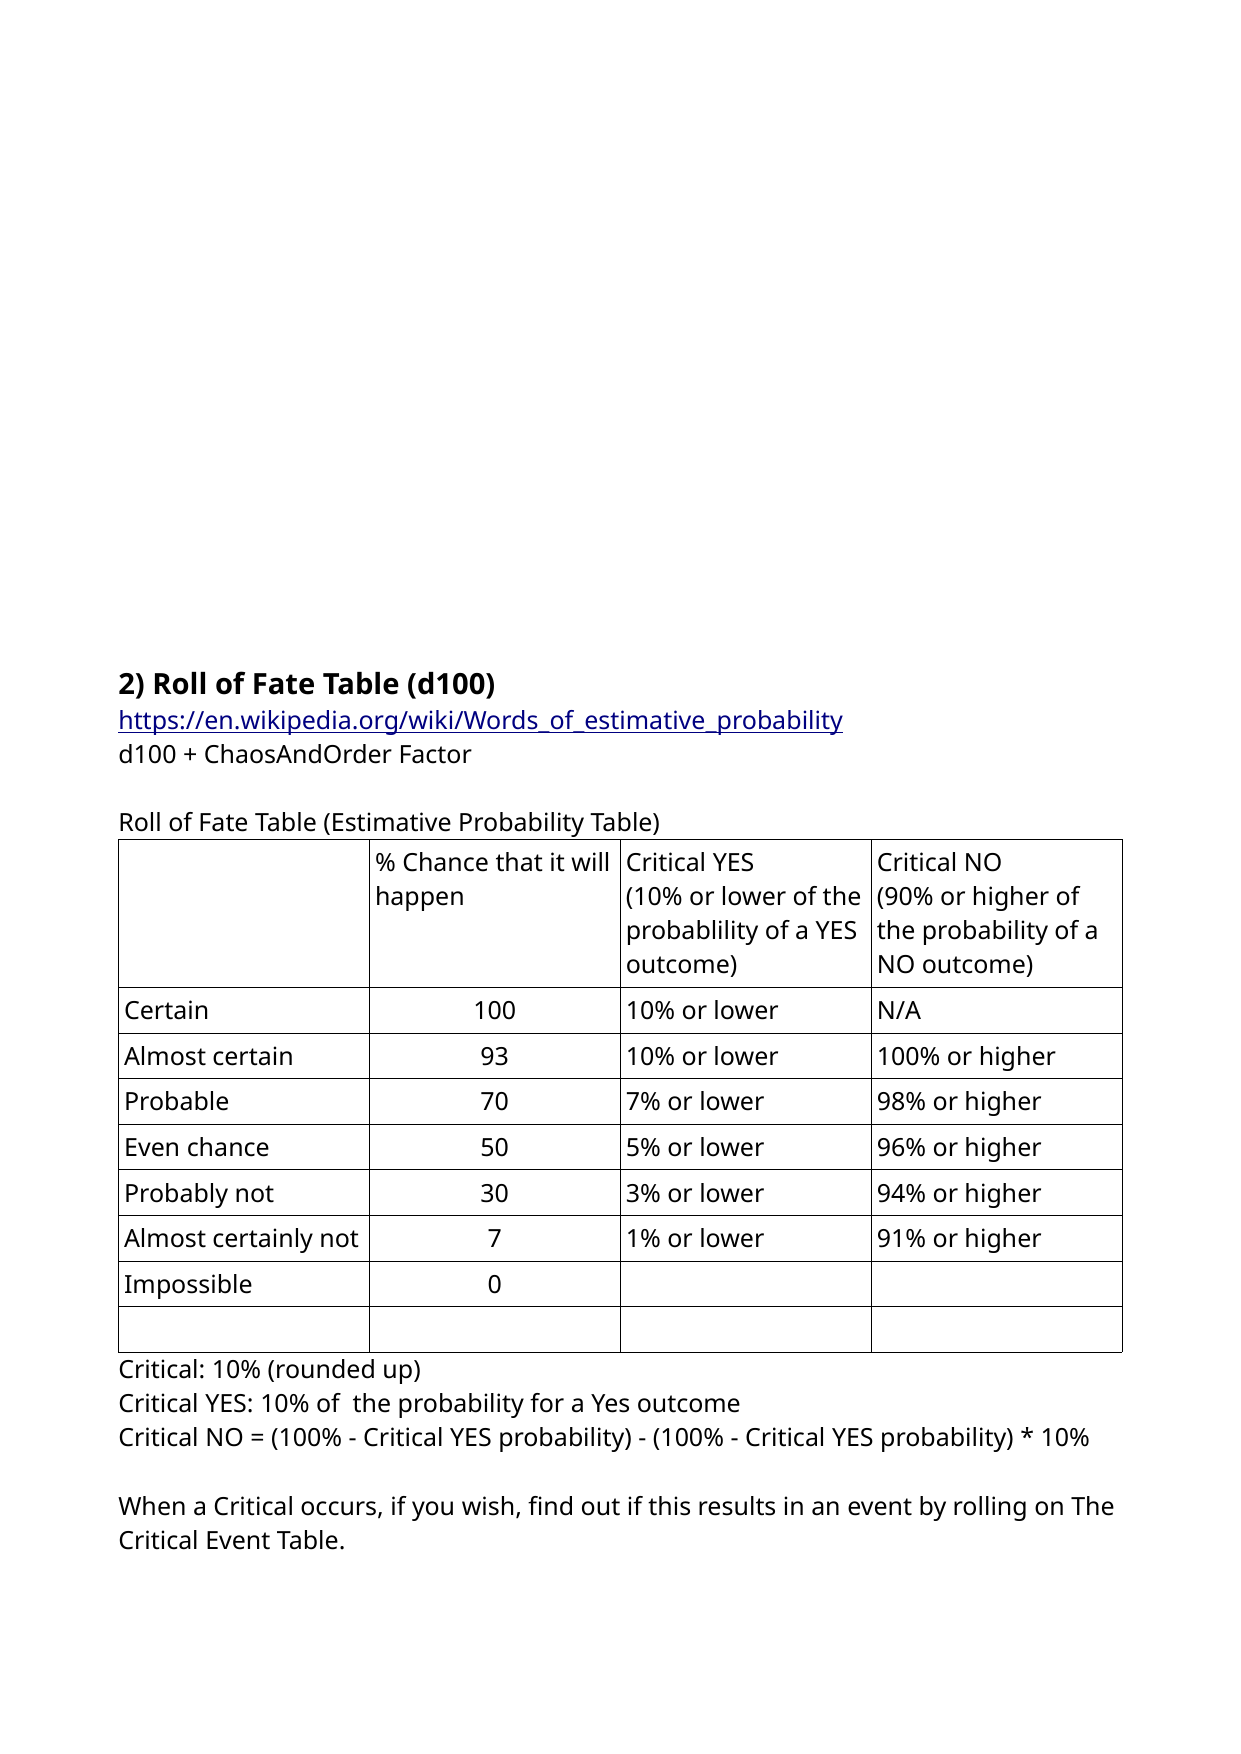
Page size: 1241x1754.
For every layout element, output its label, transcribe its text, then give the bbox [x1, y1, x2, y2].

table_cell 10% or lower [621, 1034, 871, 1078]
table_cell 0 [370, 1262, 620, 1306]
table_cell Probable [119, 1079, 369, 1124]
table_cell [872, 1307, 1122, 1352]
text Roll of Fate Table (Estimative Probability Table) [118, 805, 1122, 839]
table_cell 50 [370, 1125, 620, 1169]
text Critical YES: 10% of the probability for a Yes outcome [118, 1386, 1122, 1420]
table_cell N/A [872, 988, 1122, 1032]
table_cell Certain [119, 988, 369, 1032]
table_cell 3% or lower [621, 1170, 871, 1215]
table_cell 1% or lower [621, 1216, 871, 1261]
table_cell 93 [370, 1034, 620, 1078]
table_cell 100 [370, 988, 620, 1032]
table_cell 96% or higher [872, 1125, 1122, 1169]
table_cell [621, 1262, 871, 1306]
table_header Critical YES (10% or lower of the probablility of a YES outcome) [621, 840, 871, 987]
table_header Critical NO (90% or higher of the probability of a NO outcome) [872, 840, 1122, 987]
table_header [119, 840, 369, 987]
table_cell Almost certainly not [119, 1216, 369, 1261]
text When a Critical occurs, if you wish, find out if this results in an event by rolling on The Critical Event Table. [118, 1488, 1122, 1556]
table_cell 100% or higher [872, 1034, 1122, 1078]
table_cell 7 [370, 1216, 620, 1261]
table_cell Impossible [119, 1262, 369, 1306]
table_cell 70 [370, 1079, 620, 1124]
table_header % Chance that it will happen [370, 840, 620, 987]
table_cell 7% or lower [621, 1079, 871, 1124]
table_cell Even chance [119, 1125, 369, 1169]
table_cell 98% or higher [872, 1079, 1122, 1124]
table_cell 94% or higher [872, 1170, 1122, 1215]
text d100 + ChaosAndOrder Factor [118, 737, 1122, 771]
table_cell [621, 1307, 871, 1352]
table_cell 30 [370, 1170, 620, 1215]
table_cell [872, 1262, 1122, 1306]
text https://en.wikipedia.org/wiki/Words_of_estimative_probability [118, 703, 1122, 737]
table_cell Probably not [119, 1170, 369, 1215]
text Critical: 10% (rounded up) [118, 1353, 1122, 1386]
text Critical NO = (100% - Critical YES probability) - (100% - Critical YES probability) * 10% [118, 1420, 1122, 1454]
table_cell Almost certain [119, 1034, 369, 1078]
table_cell [370, 1307, 620, 1352]
table_cell 10% or lower [621, 988, 871, 1032]
table_cell 91% or higher [872, 1216, 1122, 1261]
table_cell 5% or lower [621, 1125, 871, 1169]
text 2) Roll of Fate Table (d100) [118, 663, 1122, 703]
table_cell [119, 1307, 369, 1352]
